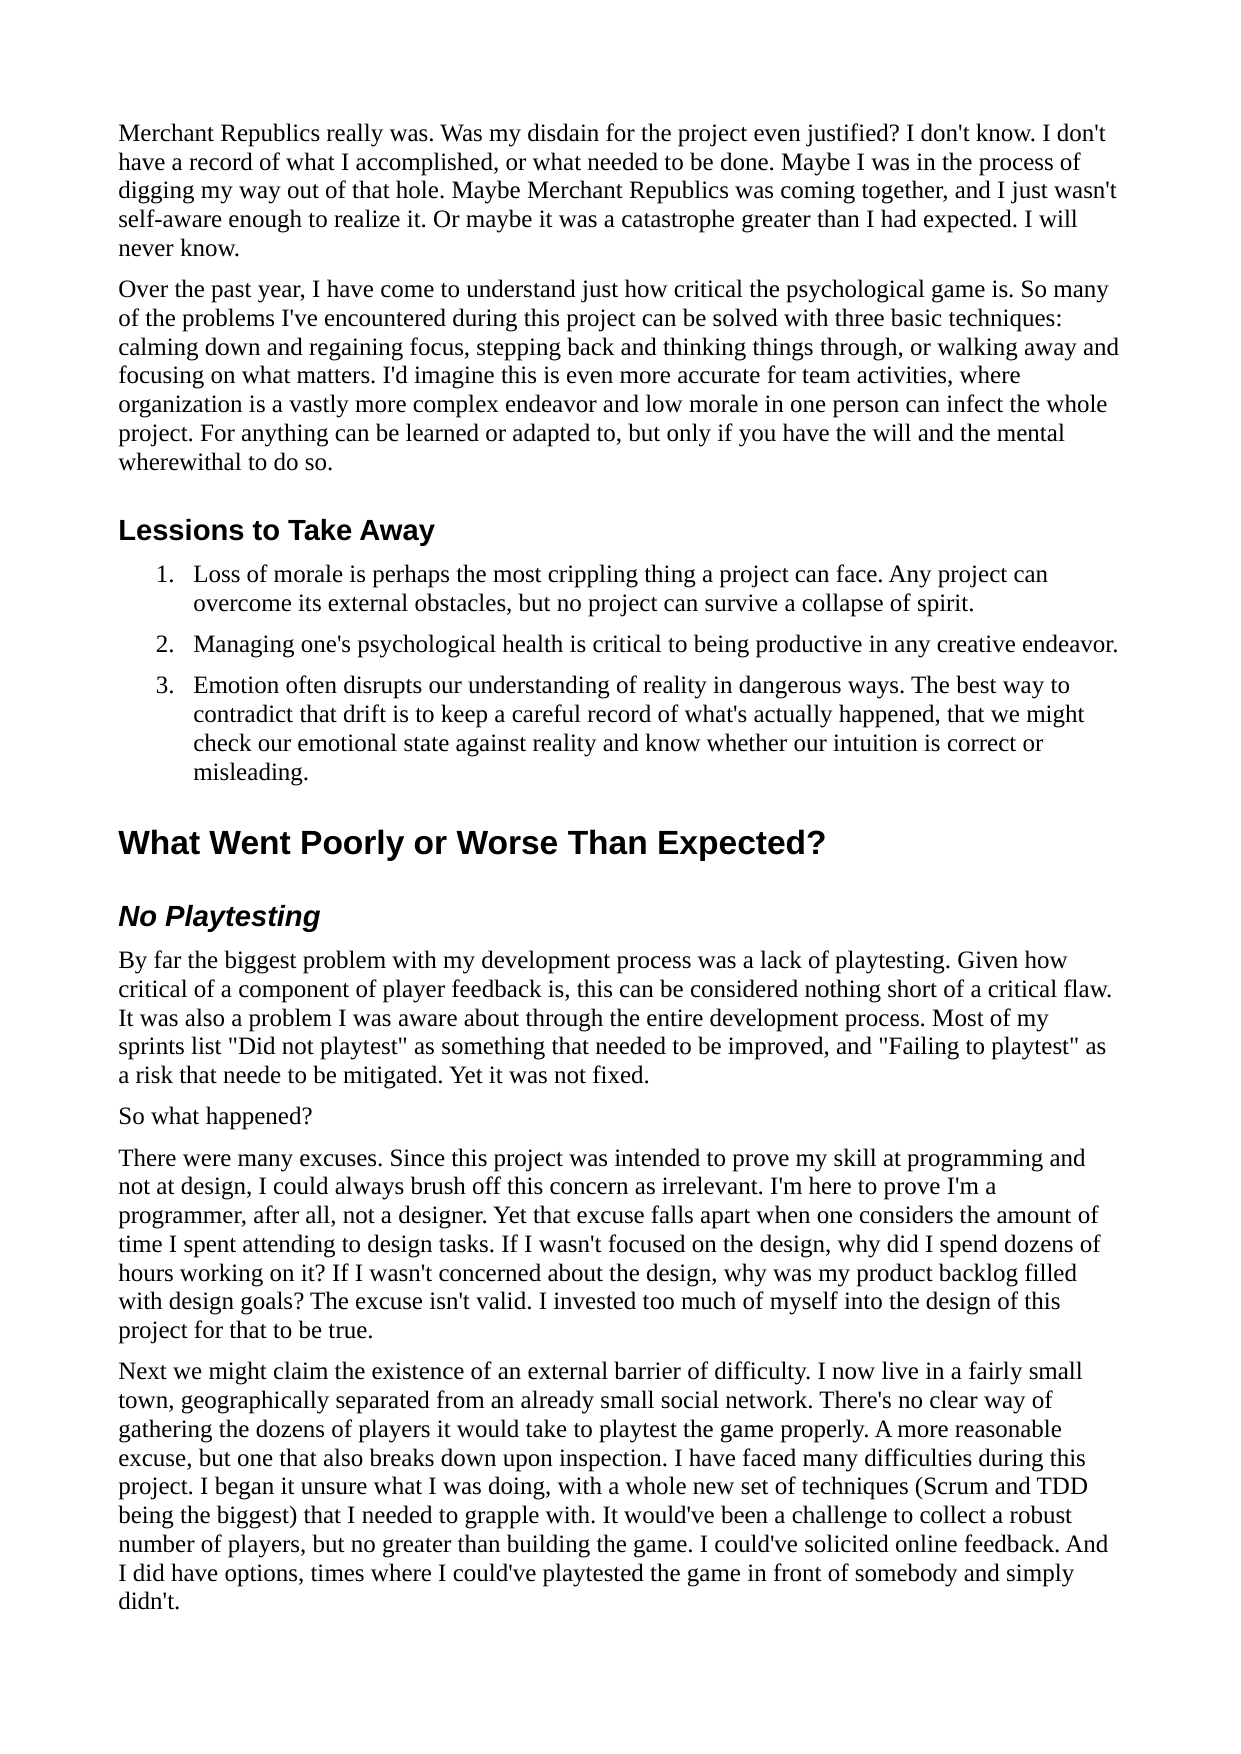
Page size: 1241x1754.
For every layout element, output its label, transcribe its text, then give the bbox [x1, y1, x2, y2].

list Emotion often disrupts our understanding of reality in dangerous ways. The best way to contradict that drift is to keep a careful record of what's actually happened, that we might check our emotional state against reality and know whether our intuition is correct or misleading. [156, 670, 1122, 785]
list Managing one's psychological health is critical to being productive in any creative endeavor. [156, 629, 1122, 658]
list Loss of morale is perhaps the most crippling thing a project can face. Any project can overcome its external obstacles, but no project can survive a collapse of spirit. [156, 559, 1122, 617]
text So what happened? [118, 1101, 1122, 1130]
subtitle No Playtesting [118, 899, 1122, 933]
subtitle Lessions to Take Away [118, 513, 1122, 547]
text By far the biggest problem with my development process was a lack of playtesting. Given how critical of a component of player feedback is, this can be considered nothing short of a critical flaw. It was also a problem I was aware about through the entire development process. Most of my sprints list "Did not playtest" as something that needed to be improved, and "Failing to playtest" as a risk that neede to be mitigated. Yet it was not fixed. [118, 945, 1122, 1089]
text Merchant Republics really was. Was my disdain for the project even justified? I don't know. I don't have a record of what I accomplished, or what needed to be done. Maybe I was in the process of digging my way out of that hole. Maybe Merchant Republics was coming together, and I just wasn't self-aware enough to realize it. Or maybe it was a catastrophe greater than I had expected. I will never know. [118, 118, 1122, 262]
subtitle What Went Poorly or Worse Than Expected? [118, 823, 1122, 862]
text Next we might claim the existence of an external barrier of difficulty. I now live in a fairly small town, geographically separated from an already small social network. There's no clear way of gathering the dozens of players it would take to playtest the game properly. A more reasonable excuse, but one that also breaks down upon inspection. I have faced many difficulties during this project. I began it unsure what I was doing, with a whole new set of techniques (Scrum and TDD being the biggest) that I needed to grapple with. It would've been a challenge to collect a robust number of players, but no greater than building the game. I could've solicited online feedback. And I did have options, times where I could've playtested the game in front of somebody and simply didn't. [118, 1356, 1122, 1615]
text There were many excuses. Since this project was intended to prove my skill at programming and not at design, I could always brush off this concern as irrelevant. I'm here to prove I'm a programmer, after all, not a designer. Yet that excuse falls apart when one considers the amount of time I spent attending to design tasks. If I wasn't focused on the design, why did I spend dozens of hours working on it? If I wasn't concerned about the design, why was my product backlog filled with design goals? The excuse isn't valid. I invested too much of myself into the design of this project for that to be true. [118, 1143, 1122, 1344]
text Over the past year, I have come to understand just how critical the psychological game is. So many of the problems I've encountered during this project can be solved with three basic techniques: calming down and regaining focus, stepping back and thinking things through, or walking away and focusing on what matters. I'd imagine this is even more accurate for team activities, where organization is a vastly more complex endeavor and low morale in one person can infect the whole project. For anything can be learned or adapted to, but only if you have the will and the mental wherewithal to do so. [118, 274, 1122, 476]
